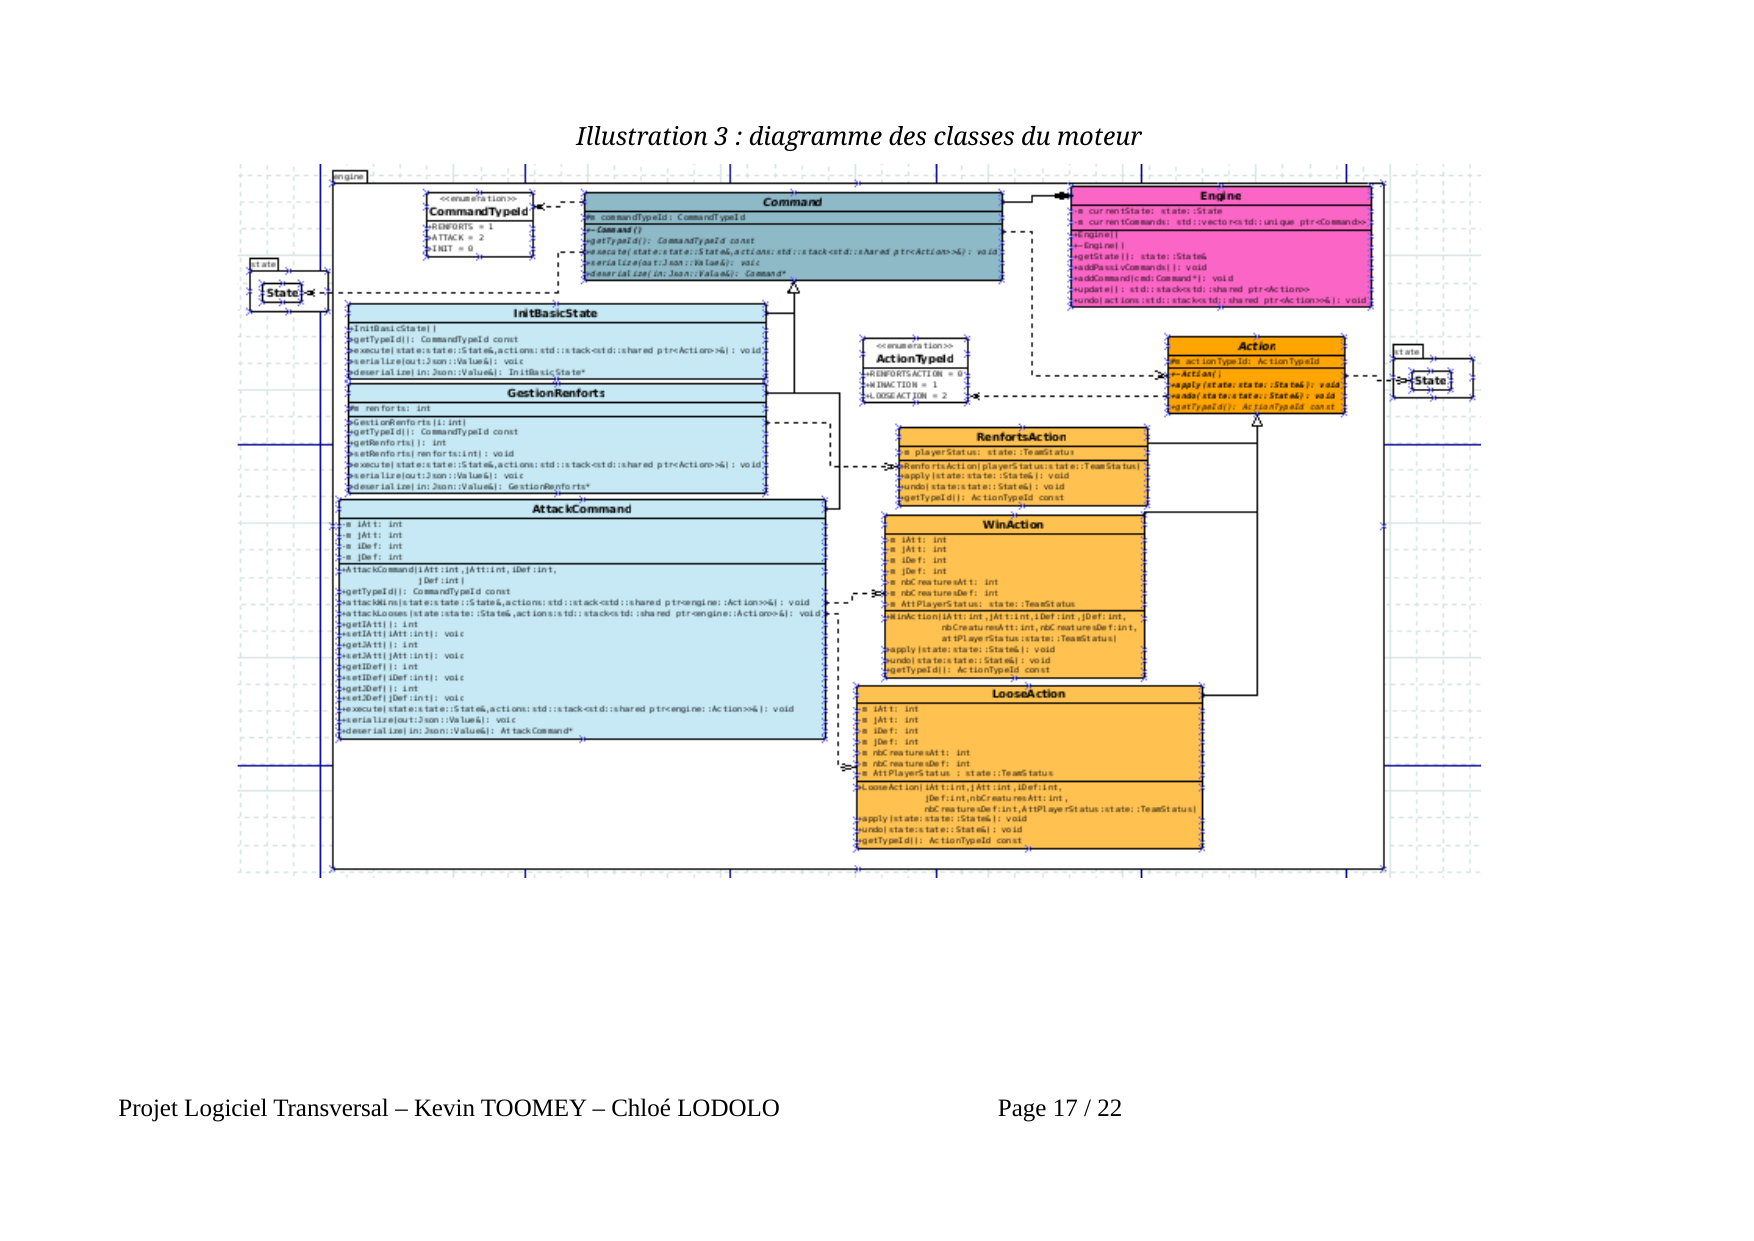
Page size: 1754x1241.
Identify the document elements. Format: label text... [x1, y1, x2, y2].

text Illustration 3 : diagramme des classes du moteur [118, 118, 1600, 152]
picture [237, 164, 1482, 878]
